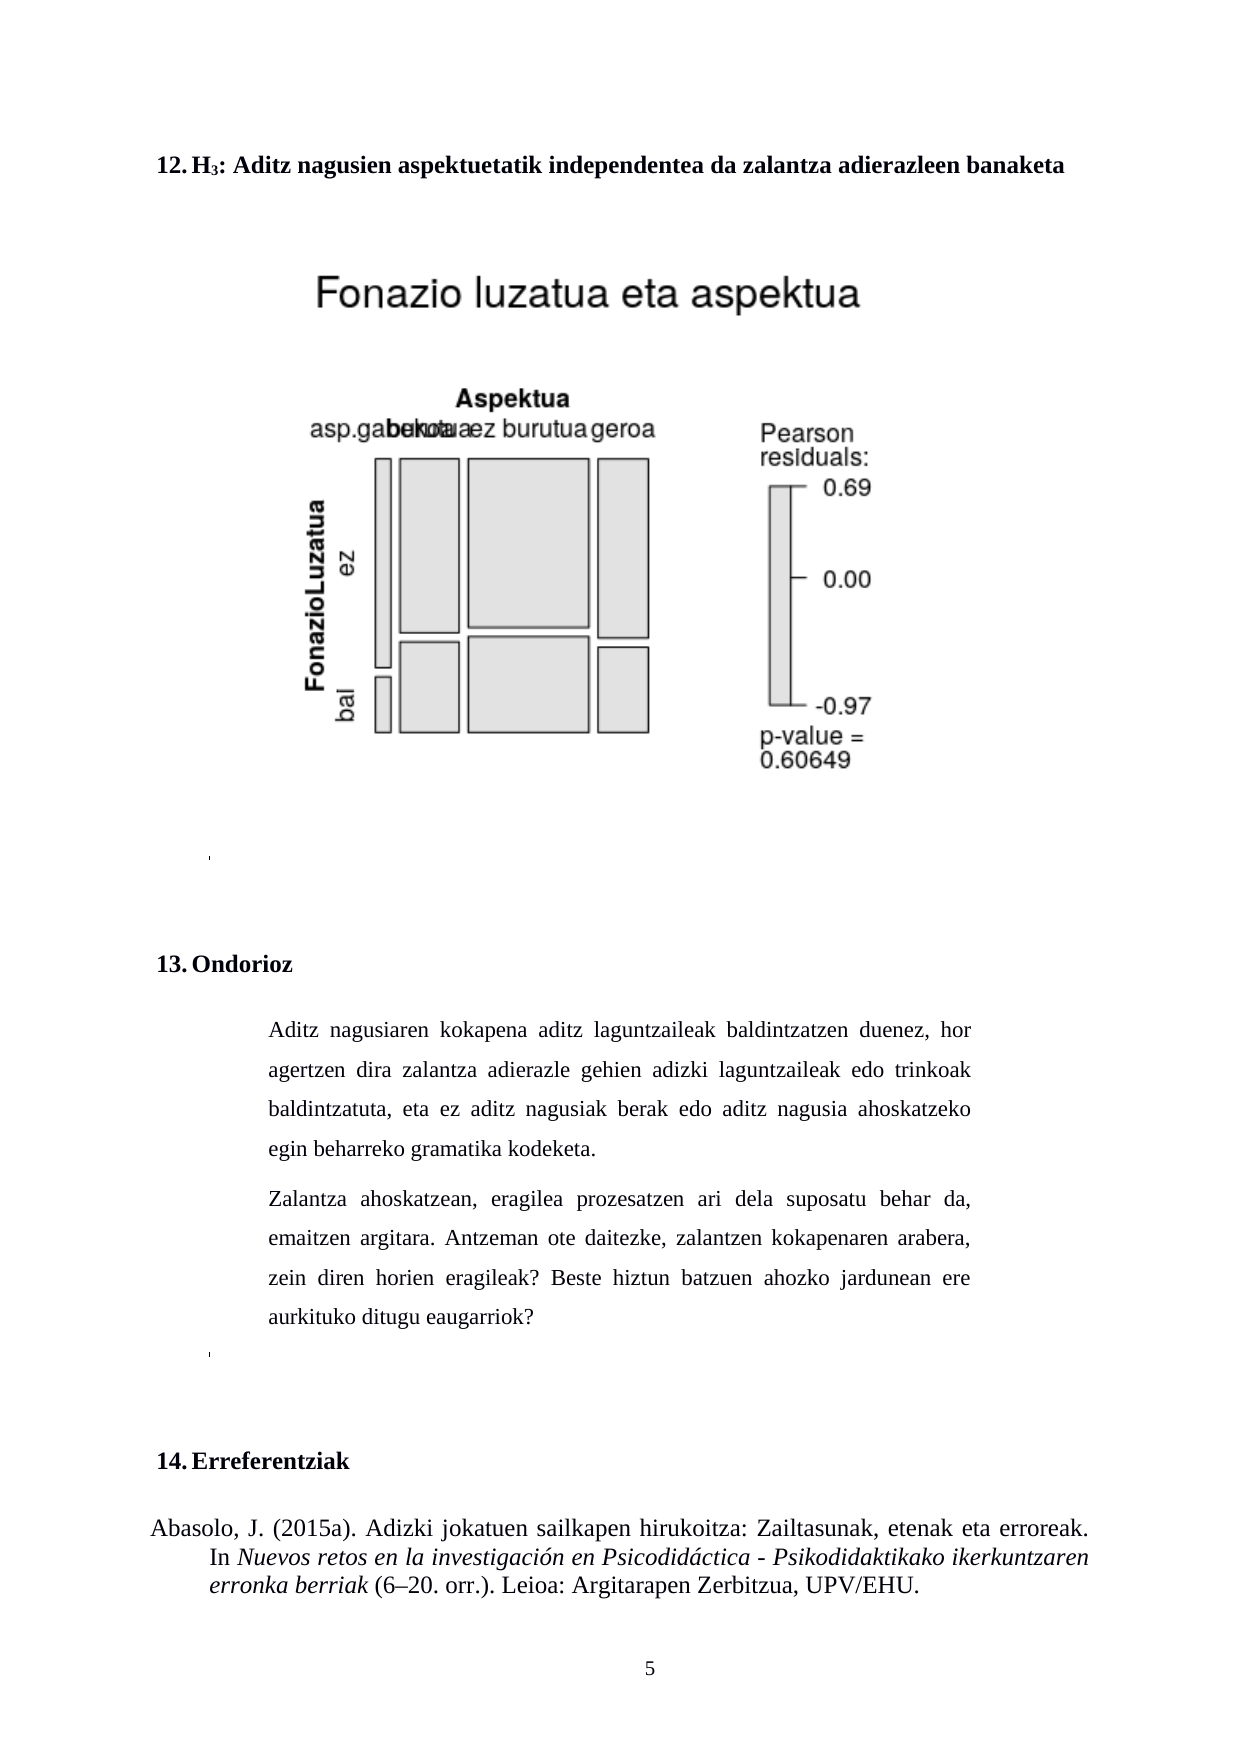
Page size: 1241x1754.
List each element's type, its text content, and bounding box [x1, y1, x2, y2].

text Zalantza ahoskatzean, eragilea prozesatzen ari dela suposatu behar da, emaitzen argitara. Antzeman ote daitezke, zalantzen kokapenaren arabera, zein diren horien eragileak? Beste hiztun batzuen ahozko jardunean ere aurkituko ditugu eaugarriok? [268, 1185, 972, 1329]
subtitle Erreferentziak [150, 1446, 1090, 1475]
text Abasolo, J. (2015a). Adizki jokatuen sailkapen hirukoitza: Zailtasunak, etenak eta erroreak. In Nuevos retos en la investigación en Psicodidáctica - Psikodidaktikako ikerkuntzaren erronka berriak (6–20. orr.). Leioa: Argitarapen Zerbitzua, UPV/EHU. [150, 1513, 1090, 1599]
subtitle Ondorioz [150, 949, 1090, 978]
subtitle H3: Aditz nagusien aspektuetatik independentea da zalantza adierazleen banaketa [150, 150, 1090, 179]
text Aditz nagusiaren kokapena aditz laguntzaileak baldintzatzen duenez, hor agertzen dira zalantza adierazle gehien adizki laguntzaileak edo trinkoak baldintzatuta, eta ez aditz nagusiak berak edo aditz nagusia ahoskatzeko egin beharreko gramatika kodeketa. [268, 1016, 972, 1161]
picture [209, 216, 967, 824]
